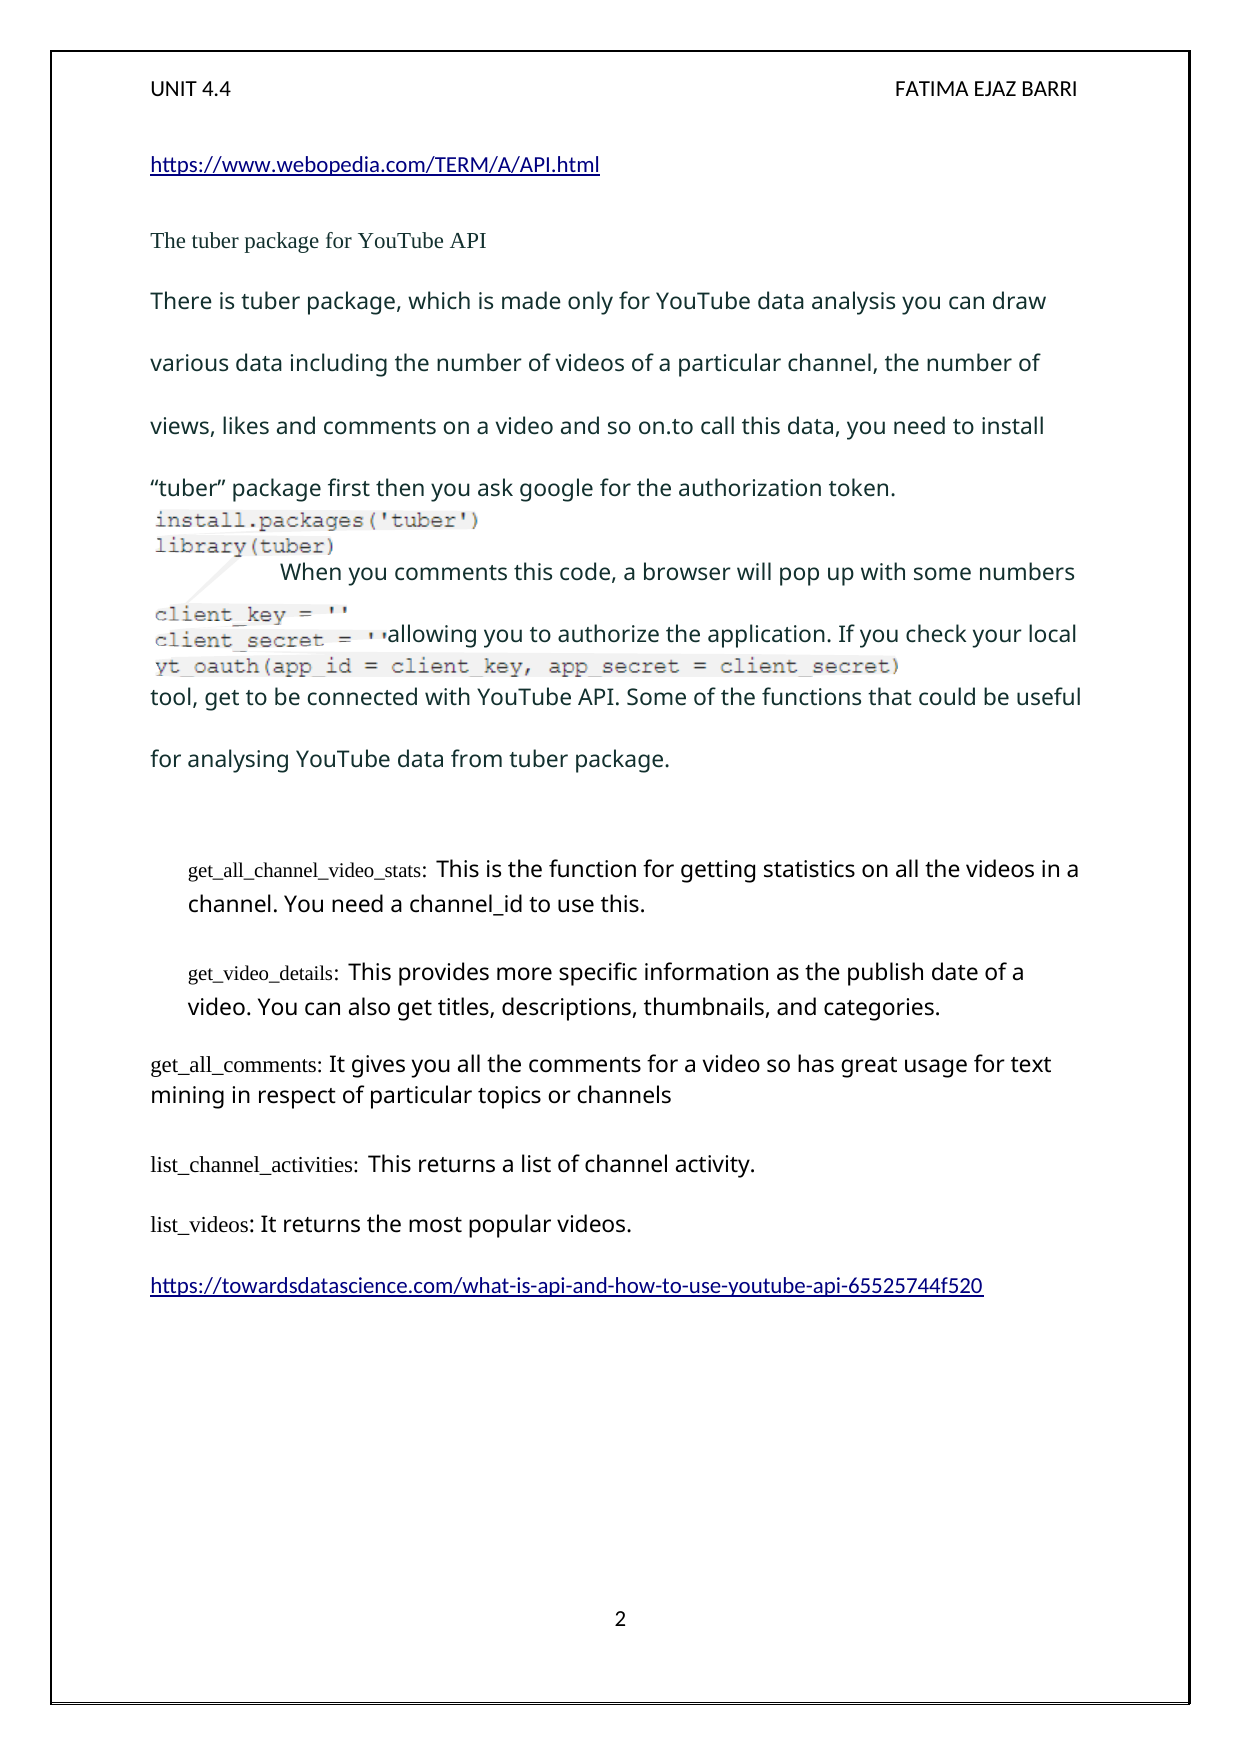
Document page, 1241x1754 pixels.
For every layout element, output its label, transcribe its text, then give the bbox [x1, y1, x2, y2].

text get_all_channel_video_stats: This is the function for getting statistics on all the videos in a channel. You need a channel_id to use this. [188, 842, 1090, 919]
text The tuber package for YouTube API There is tuber package, which is made only for YouTube data analysis you can draw various data including the number of videos of a particular channel, the number of views, likes and comments on a video and so on.to call this data, you need to install “tuber” package first then you ask google for the authorization token. [150, 227, 1090, 503]
text list_videos: It returns the most popular videos. https://towardsdatascience.com/what-is-api-and-how-to-use-youtube-api-65525744f520 [150, 1208, 1090, 1388]
text https://www.webopedia.com/TERM/A/API.html [150, 150, 1090, 178]
text get_video_details: This provides more specific information as the publish date of a video. You can also get titles, descriptions, thumbnails, and categories. [188, 945, 1090, 1022]
text list_channel_activities: This returns a list of channel activity. [150, 1137, 1090, 1182]
text get_all_comments: It gives you all the comments for a video so has great usage for text mining in respect of particular topics or channels [150, 1048, 1090, 1111]
text When you comments this code, a browser will pop up with some numbers allowing you to authorize the application. If you check your local tool, get to be connected with YouTube API. Some of the functions that could be useful for analysing YouTube data from tuber package. [150, 556, 1090, 774]
